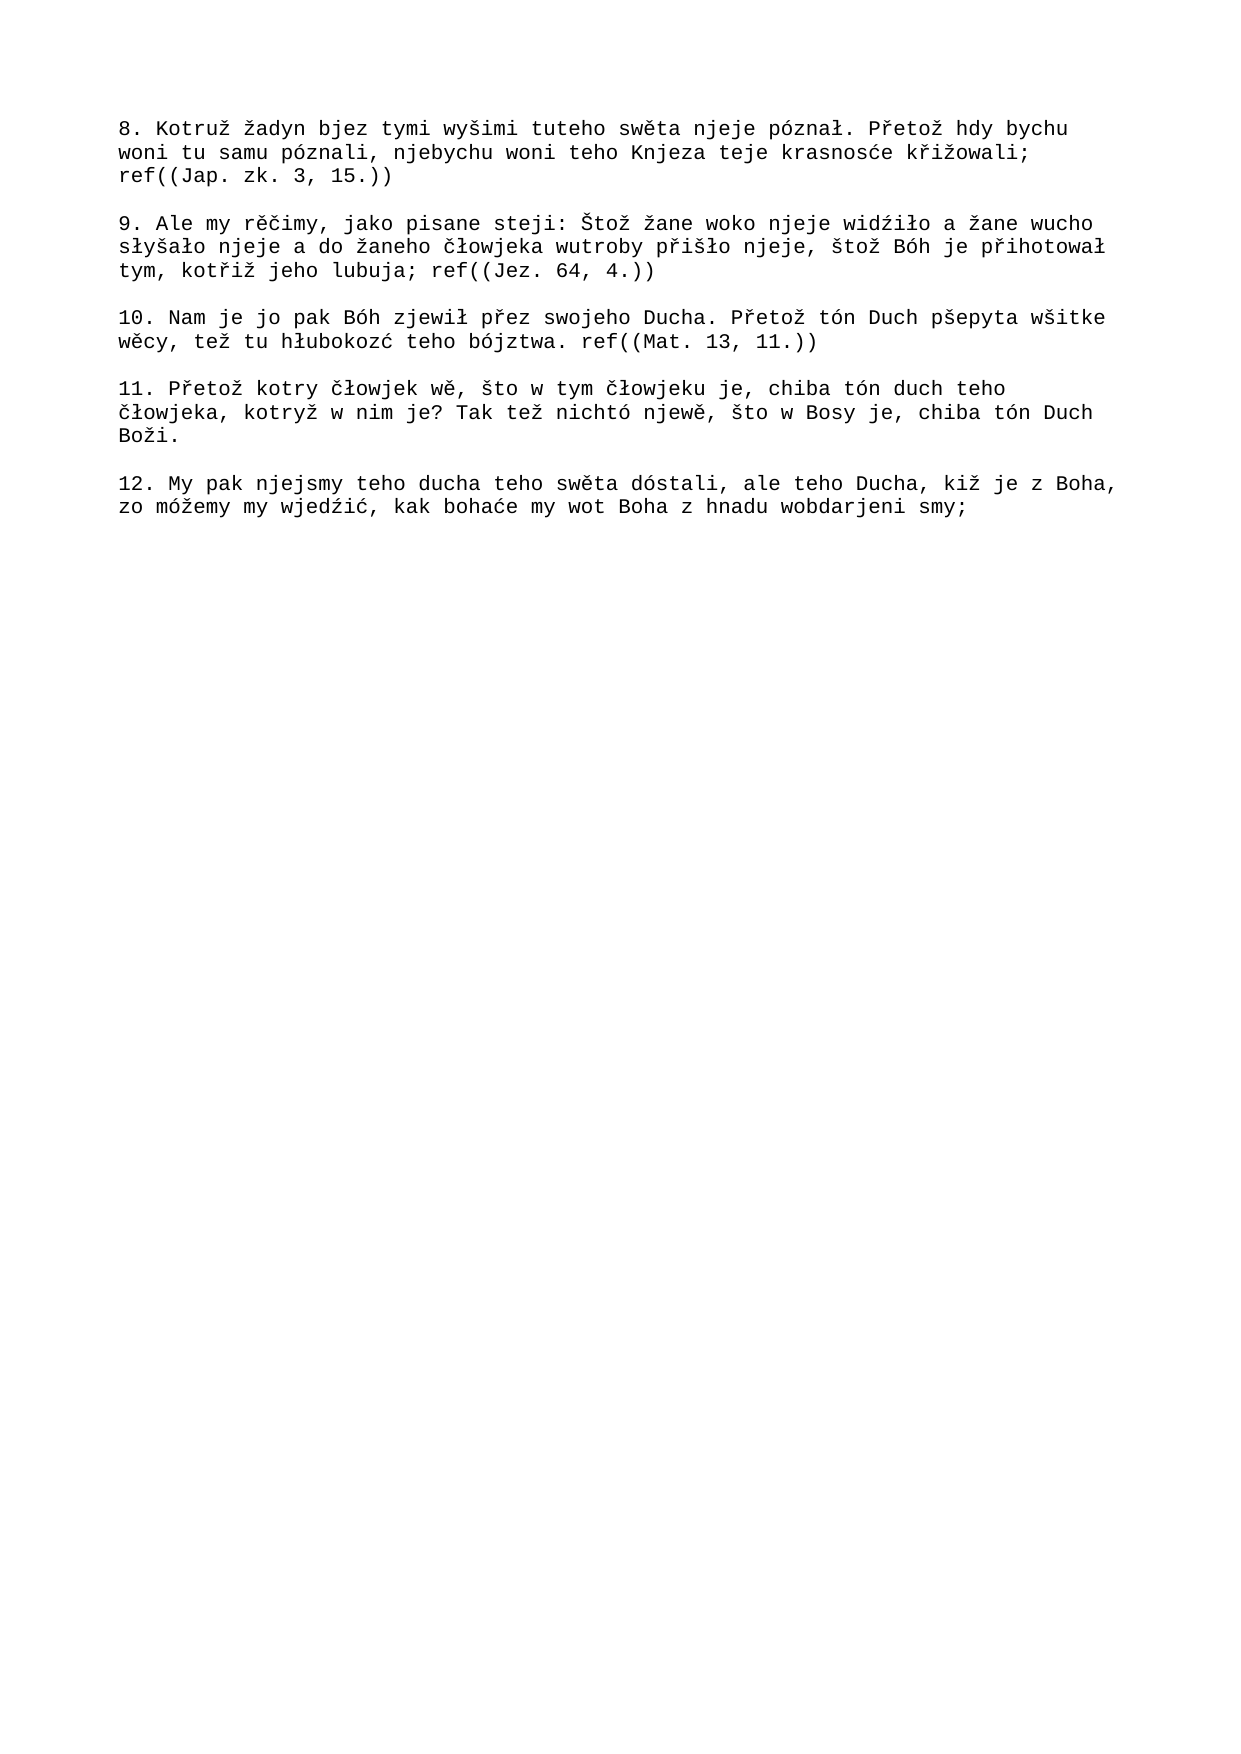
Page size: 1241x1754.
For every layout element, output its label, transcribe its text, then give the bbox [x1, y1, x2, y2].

text 10. Nam je jo pak Bóh zjewił přez swojeho Ducha. Přetož tón Duch pšepyta wšitke wěcy, tež tu hłubokozć teho bójztwa. ref((Mat. 13, 11.)) [118, 307, 1122, 354]
text 9. Ale my rěčimy, jako pisane steji: Štož žane woko njeje widźiło a žane wucho słyšało njeje a do žaneho čłowjeka wutroby přišło njeje, štož Bóh je přihotował tym, kotřiž jeho lubuja; ref((Jez. 64, 4.)) [118, 213, 1122, 284]
text 11. Přetož kotry čłowjek wě, što w tym čłowjeku je, chiba tón duch teho čłowjeka, kotryž w nim je? Tak tež nichtó njewě, što w Bosy je, chiba tón Duch Boži. [118, 378, 1122, 449]
text 12. My pak njejsmy teho ducha teho swěta dóstali, ale teho Ducha, kiž je z Boha, zo móžemy my wjedźić, kak bohaće my wot Boha z hnadu wobdarjeni smy; [118, 473, 1122, 520]
text 8. Kotruž žadyn bjez tymi wyšimi tuteho swěta njeje póznał. Přetož hdy bychu woni tu samu póznali, njebychu woni teho Knjeza teje krasnosće křižowali; ref((Jap. zk. 3, 15.)) [118, 118, 1122, 189]
